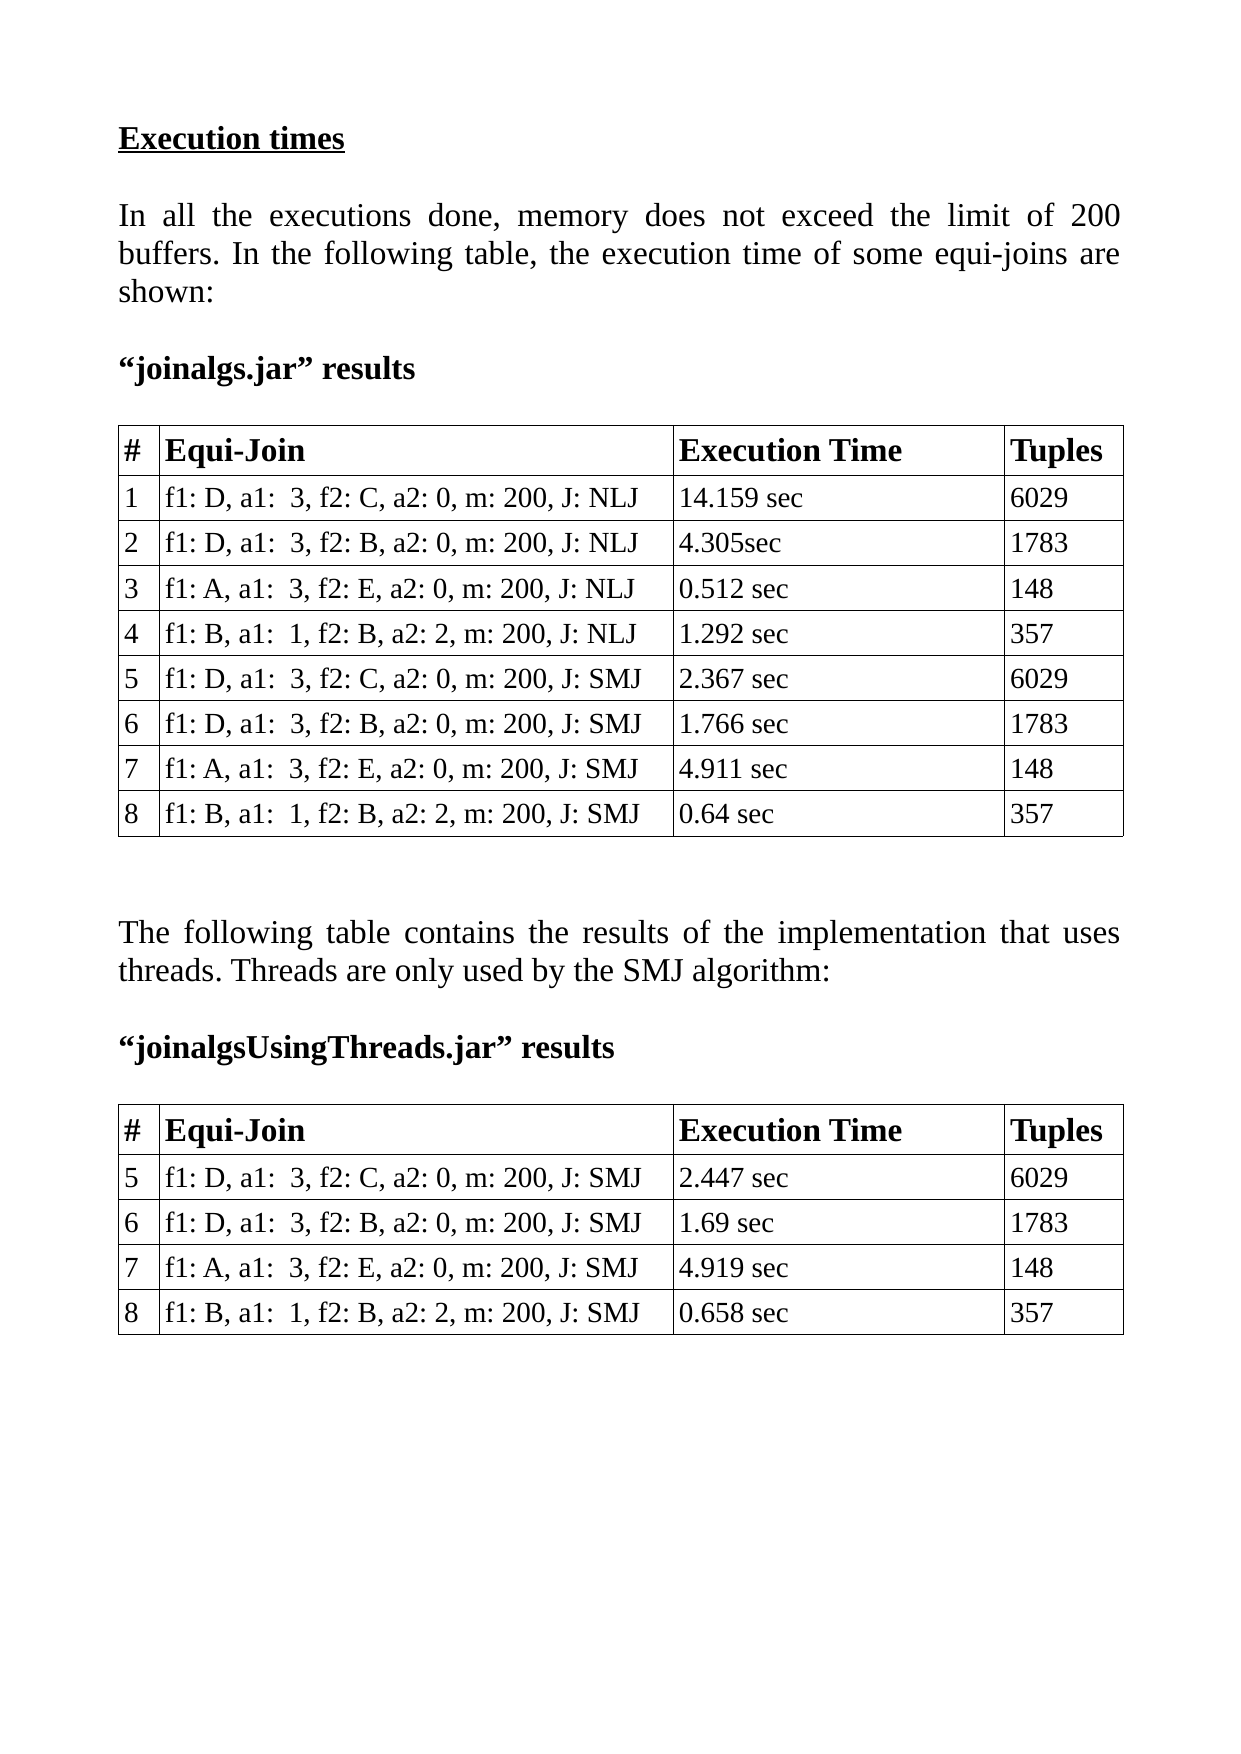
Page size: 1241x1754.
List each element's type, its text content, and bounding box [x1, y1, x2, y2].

table_cell 2.447 sec [674, 1155, 1004, 1199]
table_header # [119, 426, 159, 475]
table_cell f1: D, a1: 3, f2: B, a2: 0, m: 200, J: SMJ [160, 1200, 673, 1244]
table_cell f1: B, a1: 1, f2: B, a2: 2, m: 200, J: SMJ [160, 1290, 673, 1334]
table_cell 14.159 sec [674, 476, 1004, 520]
table_cell 7 [119, 1245, 159, 1289]
text “joinalgsUsingThreads.jar” results [118, 1027, 1122, 1066]
table_cell 1.292 sec [674, 611, 1004, 655]
table_cell f1: A, a1: 3, f2: E, a2: 0, m: 200, J: NLJ [160, 566, 673, 610]
table_cell 6 [119, 1200, 159, 1244]
table_cell 6029 [1005, 1155, 1123, 1199]
table_header Execution Time [674, 426, 1004, 475]
table_cell 148 [1005, 566, 1123, 610]
table_header Tuples [1005, 426, 1123, 475]
table_cell 8 [119, 1290, 159, 1334]
text In all the executions done, memory does not exceed the limit of 200 buffers. In the following table, the execution time of some equi-joins are shown: [118, 195, 1122, 310]
table_cell 357 [1005, 791, 1123, 836]
table_header Equi-Join [160, 426, 673, 475]
table_cell 148 [1005, 746, 1123, 790]
table_cell 0.512 sec [674, 566, 1004, 610]
table_cell 6029 [1005, 656, 1123, 700]
table_header Equi-Join [160, 1105, 673, 1154]
table_cell 1783 [1005, 701, 1123, 745]
table_cell f1: B, a1: 1, f2: B, a2: 2, m: 200, J: NLJ [160, 611, 673, 655]
table_cell 0.64 sec [674, 791, 1004, 836]
table_cell 3 [119, 566, 159, 610]
text The following table contains the results of the implementation that uses threads. Threads are only used by the SMJ algorithm: [118, 912, 1122, 989]
table_cell f1: D, a1: 3, f2: C, a2: 0, m: 200, J: NLJ [160, 476, 673, 520]
table_cell f1: D, a1: 3, f2: C, a2: 0, m: 200, J: SMJ [160, 656, 673, 700]
table_cell 357 [1005, 1290, 1123, 1334]
table_cell f1: D, a1: 3, f2: B, a2: 0, m: 200, J: SMJ [160, 701, 673, 745]
table_cell 1783 [1005, 1200, 1123, 1244]
table_cell f1: D, a1: 3, f2: B, a2: 0, m: 200, J: NLJ [160, 521, 673, 565]
table_cell 357 [1005, 611, 1123, 655]
table_cell 4 [119, 611, 159, 655]
table_cell 6 [119, 701, 159, 745]
table_cell 8 [119, 791, 159, 836]
table_cell 7 [119, 746, 159, 790]
table_cell 2.367 sec [674, 656, 1004, 700]
table_cell f1: D, a1: 3, f2: C, a2: 0, m: 200, J: SMJ [160, 1155, 673, 1199]
table_header # [119, 1105, 159, 1154]
table_cell 1 [119, 476, 159, 520]
text Execution times [118, 118, 1122, 156]
table_cell f1: A, a1: 3, f2: E, a2: 0, m: 200, J: SMJ [160, 746, 673, 790]
table_cell 2 [119, 521, 159, 565]
table_cell 4.919 sec [674, 1245, 1004, 1289]
table_cell 0.658 sec [674, 1290, 1004, 1334]
table_cell 5 [119, 656, 159, 700]
table_cell f1: A, a1: 3, f2: E, a2: 0, m: 200, J: SMJ [160, 1245, 673, 1289]
table_cell 1783 [1005, 521, 1123, 565]
text “joinalgs.jar” results [118, 348, 1122, 386]
table_cell 148 [1005, 1245, 1123, 1289]
table_cell 1.766 sec [674, 701, 1004, 745]
table_cell 1.69 sec [674, 1200, 1004, 1244]
table_cell 4.911 sec [674, 746, 1004, 790]
table_cell 6029 [1005, 476, 1123, 520]
table_header Execution Time [674, 1105, 1004, 1154]
table_cell 5 [119, 1155, 159, 1199]
table_cell f1: B, a1: 1, f2: B, a2: 2, m: 200, J: SMJ [160, 791, 673, 836]
table_cell 4.305sec [674, 521, 1004, 565]
table_header Tuples [1005, 1105, 1123, 1154]
